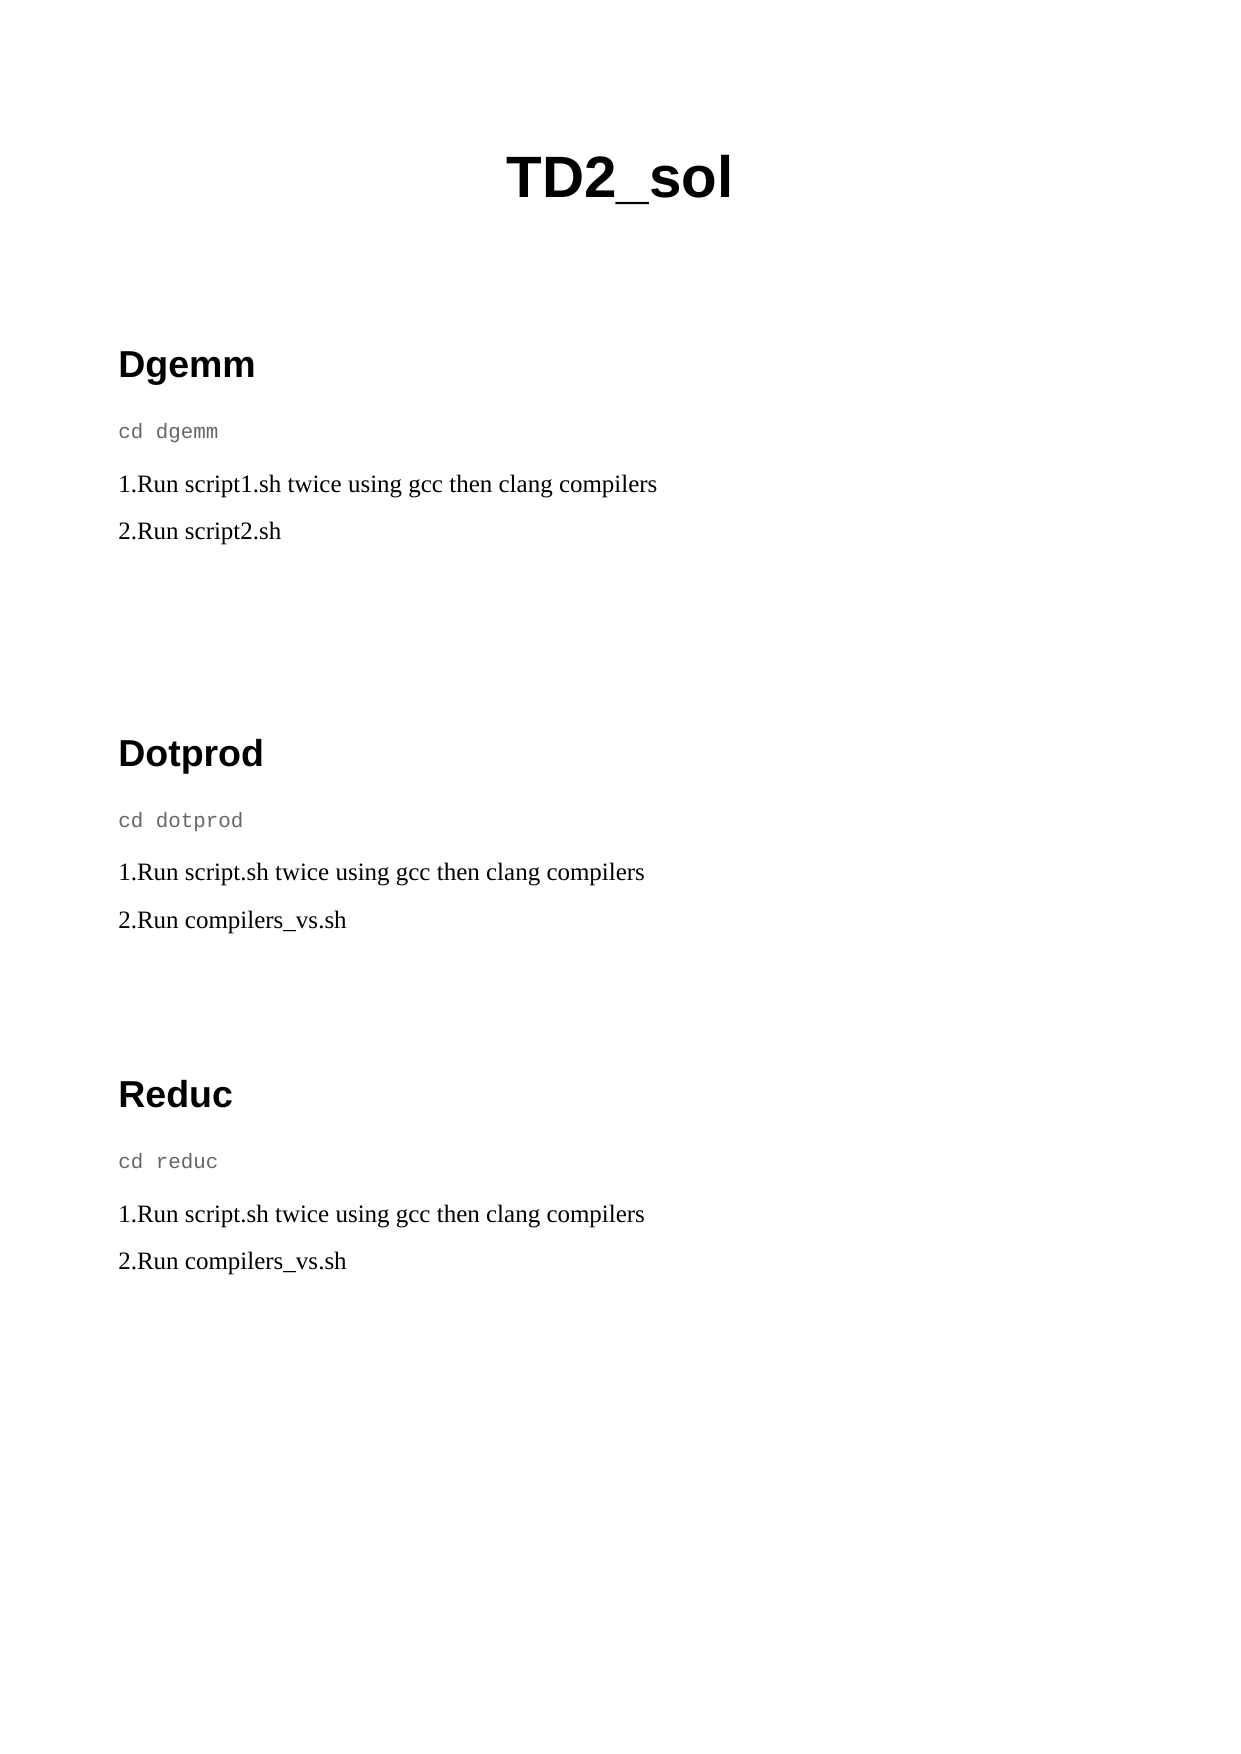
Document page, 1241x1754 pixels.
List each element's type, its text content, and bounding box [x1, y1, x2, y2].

text cd dotprod [118, 810, 1122, 834]
text 2.Run script2.sh [118, 516, 1122, 545]
title TD2_sol [118, 143, 1122, 210]
text cd reduc [118, 1152, 1122, 1175]
text 1.Run script.sh twice using gcc then clang compilers [118, 857, 1122, 886]
subtitle Dgemm [118, 342, 1122, 385]
subtitle Reduc [118, 1072, 1122, 1115]
text cd dgemm [118, 422, 1122, 445]
text 2.Run compilers_vs.sh [118, 905, 1122, 934]
text 1.Run script.sh twice using gcc then clang compilers [118, 1199, 1122, 1228]
text 2.Run compilers_vs.sh [118, 1246, 1122, 1275]
text 1.Run script1.sh twice using gcc then clang compilers [118, 469, 1122, 498]
subtitle Dotprod [118, 731, 1122, 774]
